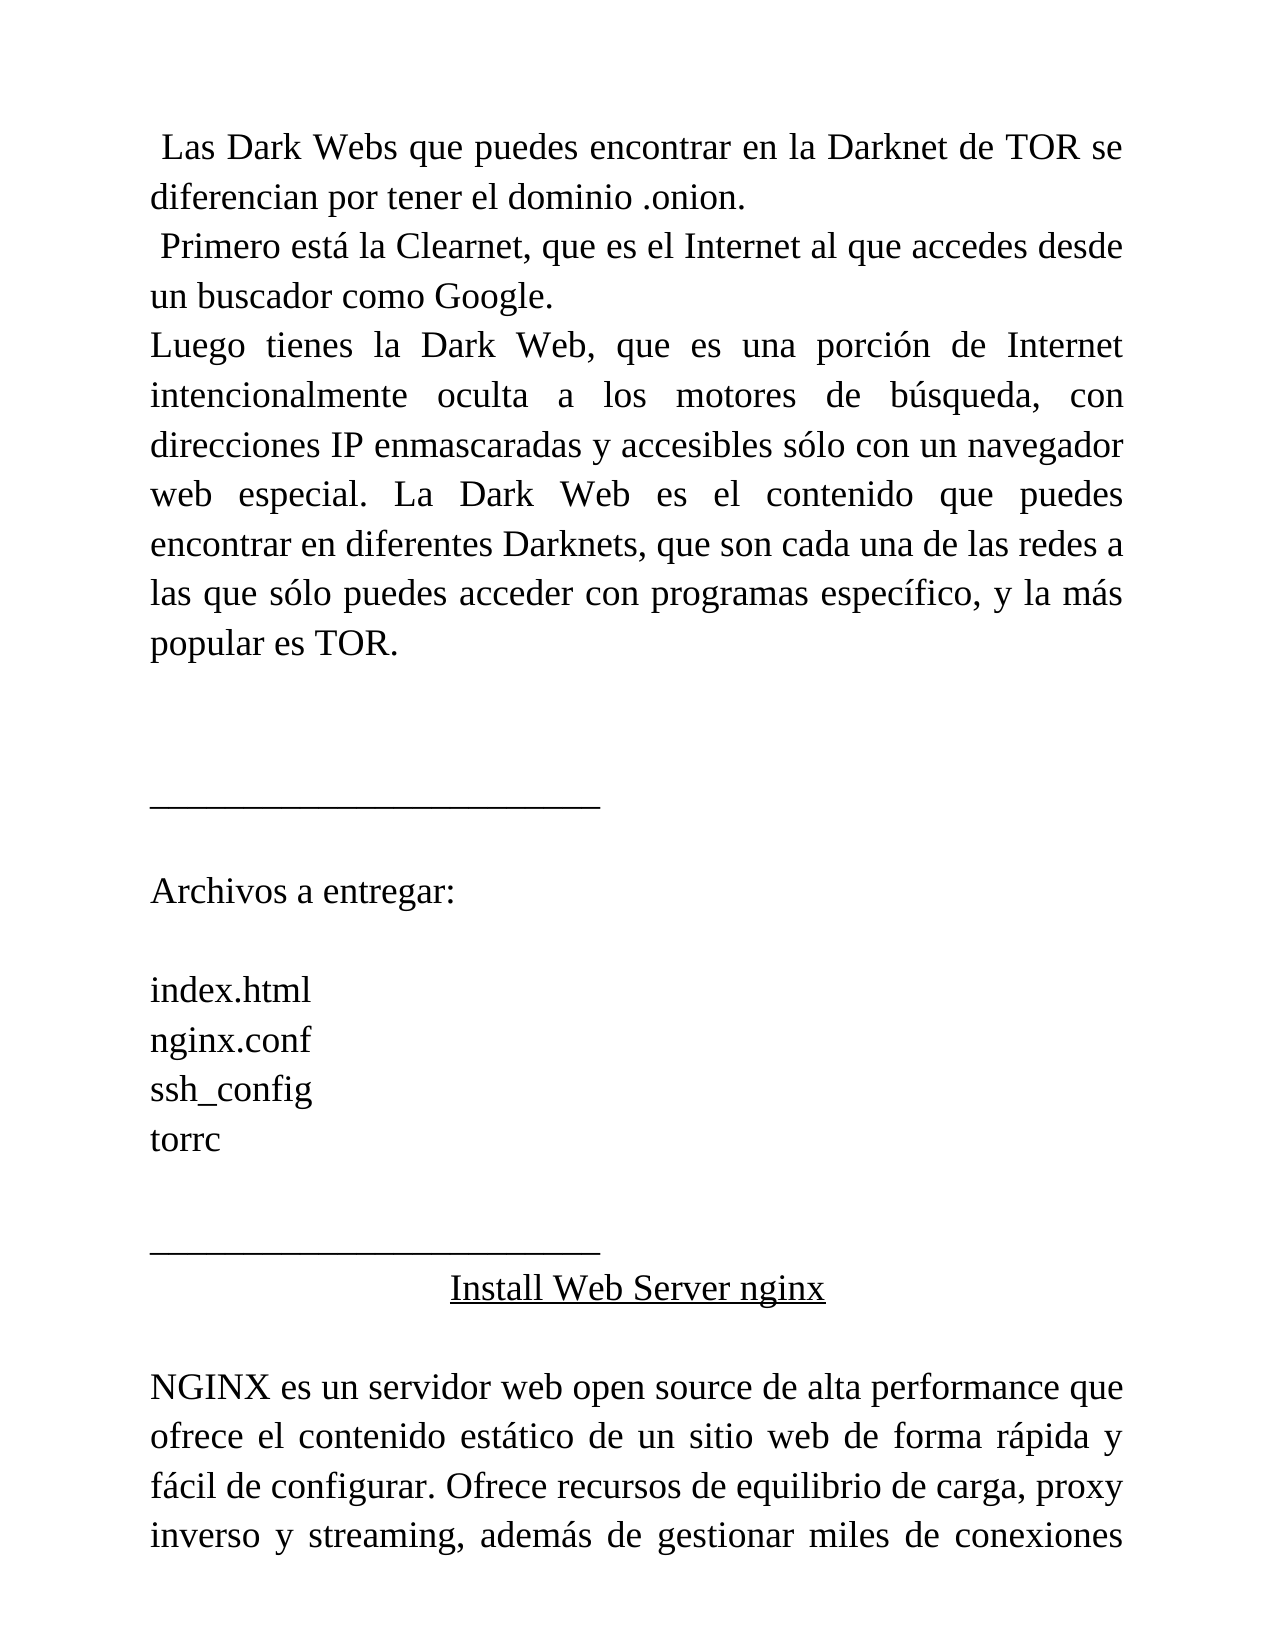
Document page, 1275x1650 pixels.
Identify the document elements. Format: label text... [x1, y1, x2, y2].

text torrc [150, 1116, 1125, 1159]
text Install Web Server nginx [150, 1265, 1125, 1308]
text NGINX es un servidor web open source de alta performance que ofrece el contenido estático de un sitio web de forma rápida y fácil de configurar. Ofrece recursos de equilibrio de carga, proxy inverso y streaming, además de gestionar miles de conexiones [150, 1364, 1125, 1556]
text ________________________ [150, 769, 1125, 812]
text nginx.conf [150, 1017, 1125, 1060]
text ________________________ [150, 1215, 1125, 1258]
text ssh_config [150, 1067, 1125, 1110]
text Las Dark Webs que puedes encontrar en la Darknet de TOR se diferencian por tener el dominio .onion. [150, 124, 1125, 217]
text index.html [150, 967, 1125, 1011]
text Luego tienes la Dark Web, que es una porción de Internet intencionalmente oculta a los motores de búsqueda, con direcciones IP enmascaradas y accesibles sólo con un navegador web especial. La Dark Web es el contenido que puedes encontrar en diferentes Darknets, que son cada una de las redes a las que sólo puedes acceder con programas específico, y la más popular es TOR. [150, 323, 1125, 663]
text Archivos a entregar: [150, 868, 1125, 911]
text Primero está la Clearnet, que es el Internet al que accedes desde un buscador como Google. [150, 224, 1125, 316]
